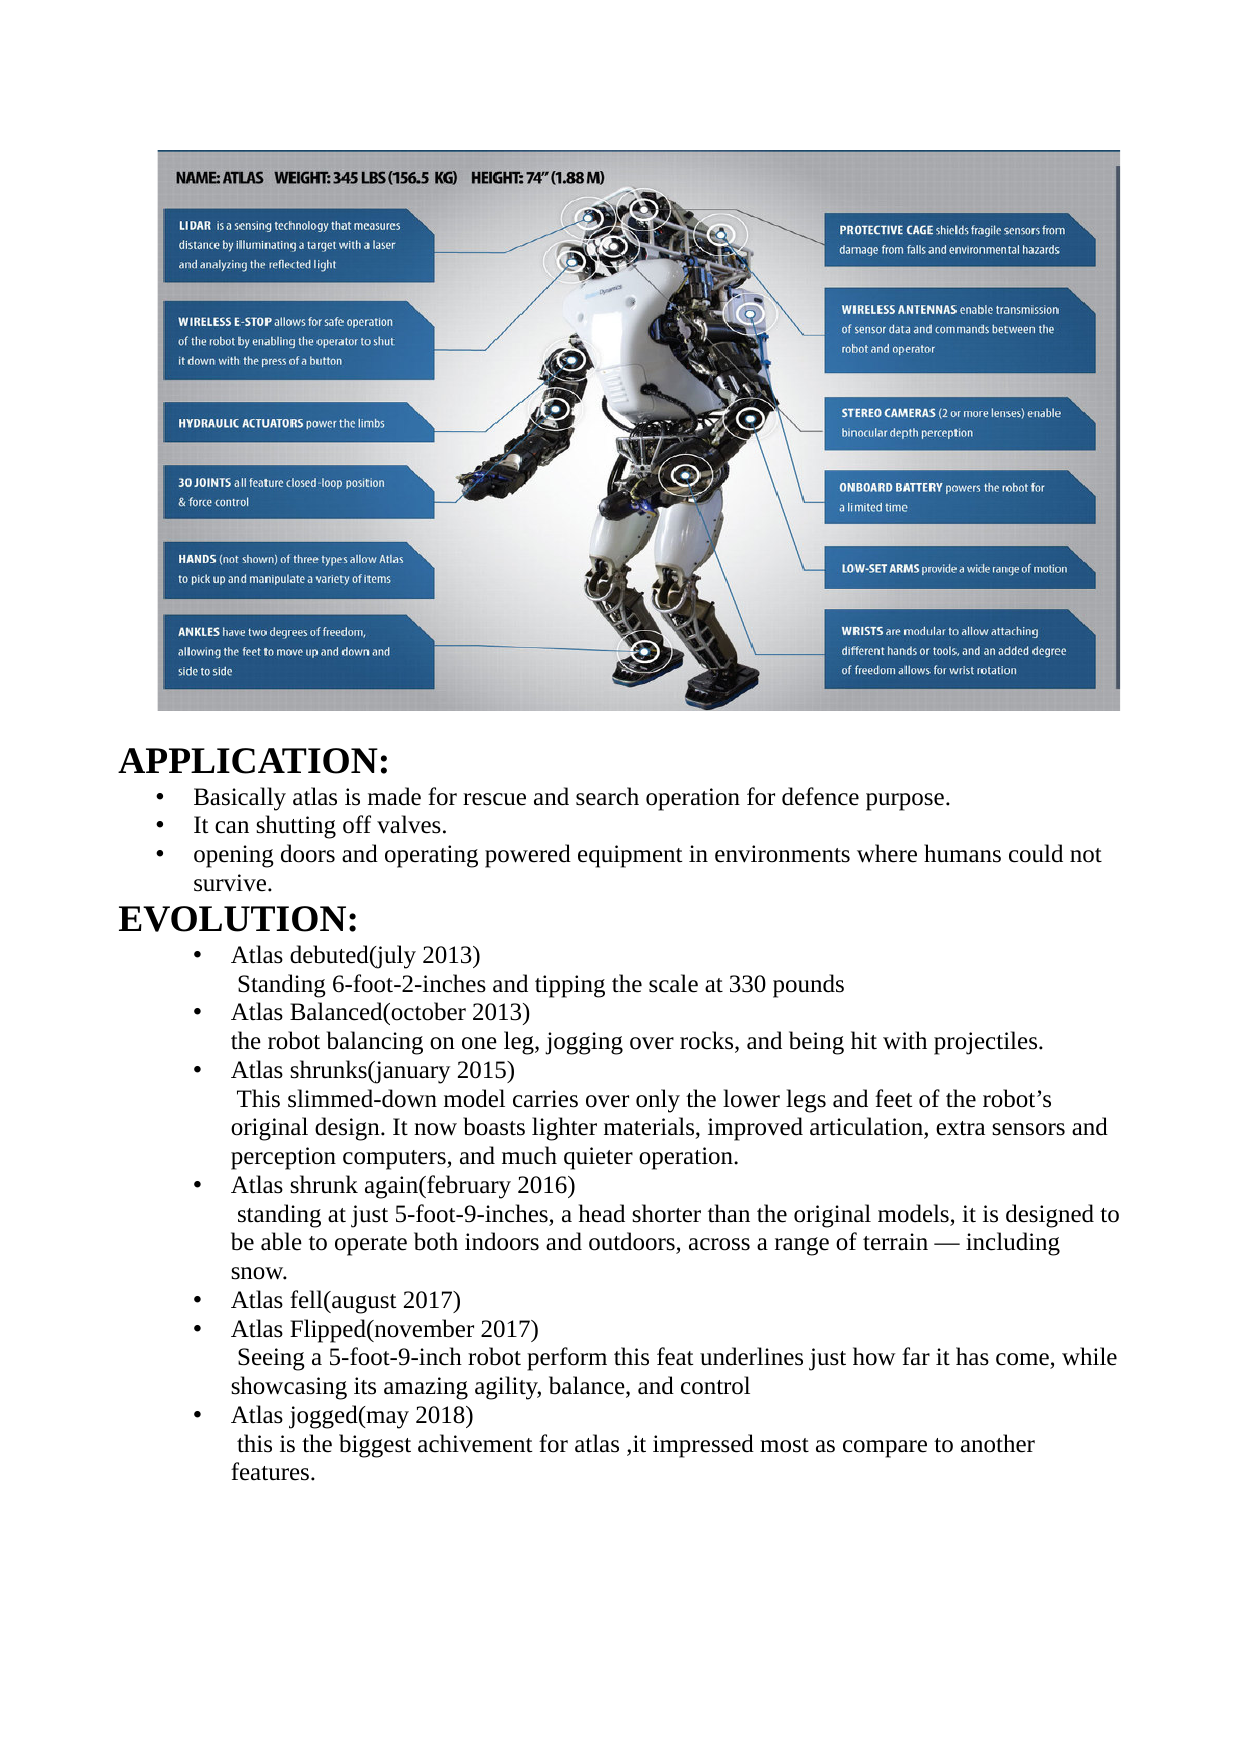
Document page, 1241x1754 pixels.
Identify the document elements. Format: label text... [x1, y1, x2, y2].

text EVOLUTION: [118, 897, 1122, 940]
list Standing 6-foot-2-inches and tipping the scale at 330 pounds [193, 969, 1122, 997]
list Atlas Flipped(november 2017) [193, 1314, 1122, 1342]
list the robot balancing on one leg, jogging over rocks, and being hit with projectiles. [193, 1026, 1122, 1055]
list Atlas jogged(may 2018) [193, 1400, 1122, 1429]
list Atlas shrunk again(february 2016) [193, 1170, 1122, 1199]
text APPLICATION: [118, 739, 1122, 782]
picture [157, 150, 1121, 711]
list Atlas fell(august 2017) [193, 1285, 1122, 1314]
list opening doors and operating powered equipment in environments where humans could not survive. [156, 839, 1122, 897]
list this is the biggest achivement for atlas ,it impressed most as compare to another features. [193, 1429, 1122, 1486]
list This slimmed-down model carries over only the lower legs and feet of the robot’s original design. It now boasts lighter materials, improved articulation, extra sensors and perception computers, and much quieter operation. [193, 1084, 1122, 1170]
list Atlas shrunks(january 2015) [193, 1055, 1122, 1084]
list Atlas debuted(july 2013) [193, 940, 1122, 969]
list Basically atlas is made for rescue and search operation for defence purpose. [156, 782, 1122, 811]
list Atlas Balanced(october 2013) [193, 997, 1122, 1026]
list standing at just 5-foot-9-inches, a head shorter than the original models, it is designed to be able to operate both indoors and outdoors, across a range of terrain — including snow. [193, 1199, 1122, 1285]
list It can shutting off valves. [156, 811, 1122, 839]
list Seeing a 5-foot-9-inch robot perform this feat underlines just how far it has come, while showcasing its amazing agility, balance, and control [193, 1342, 1122, 1400]
